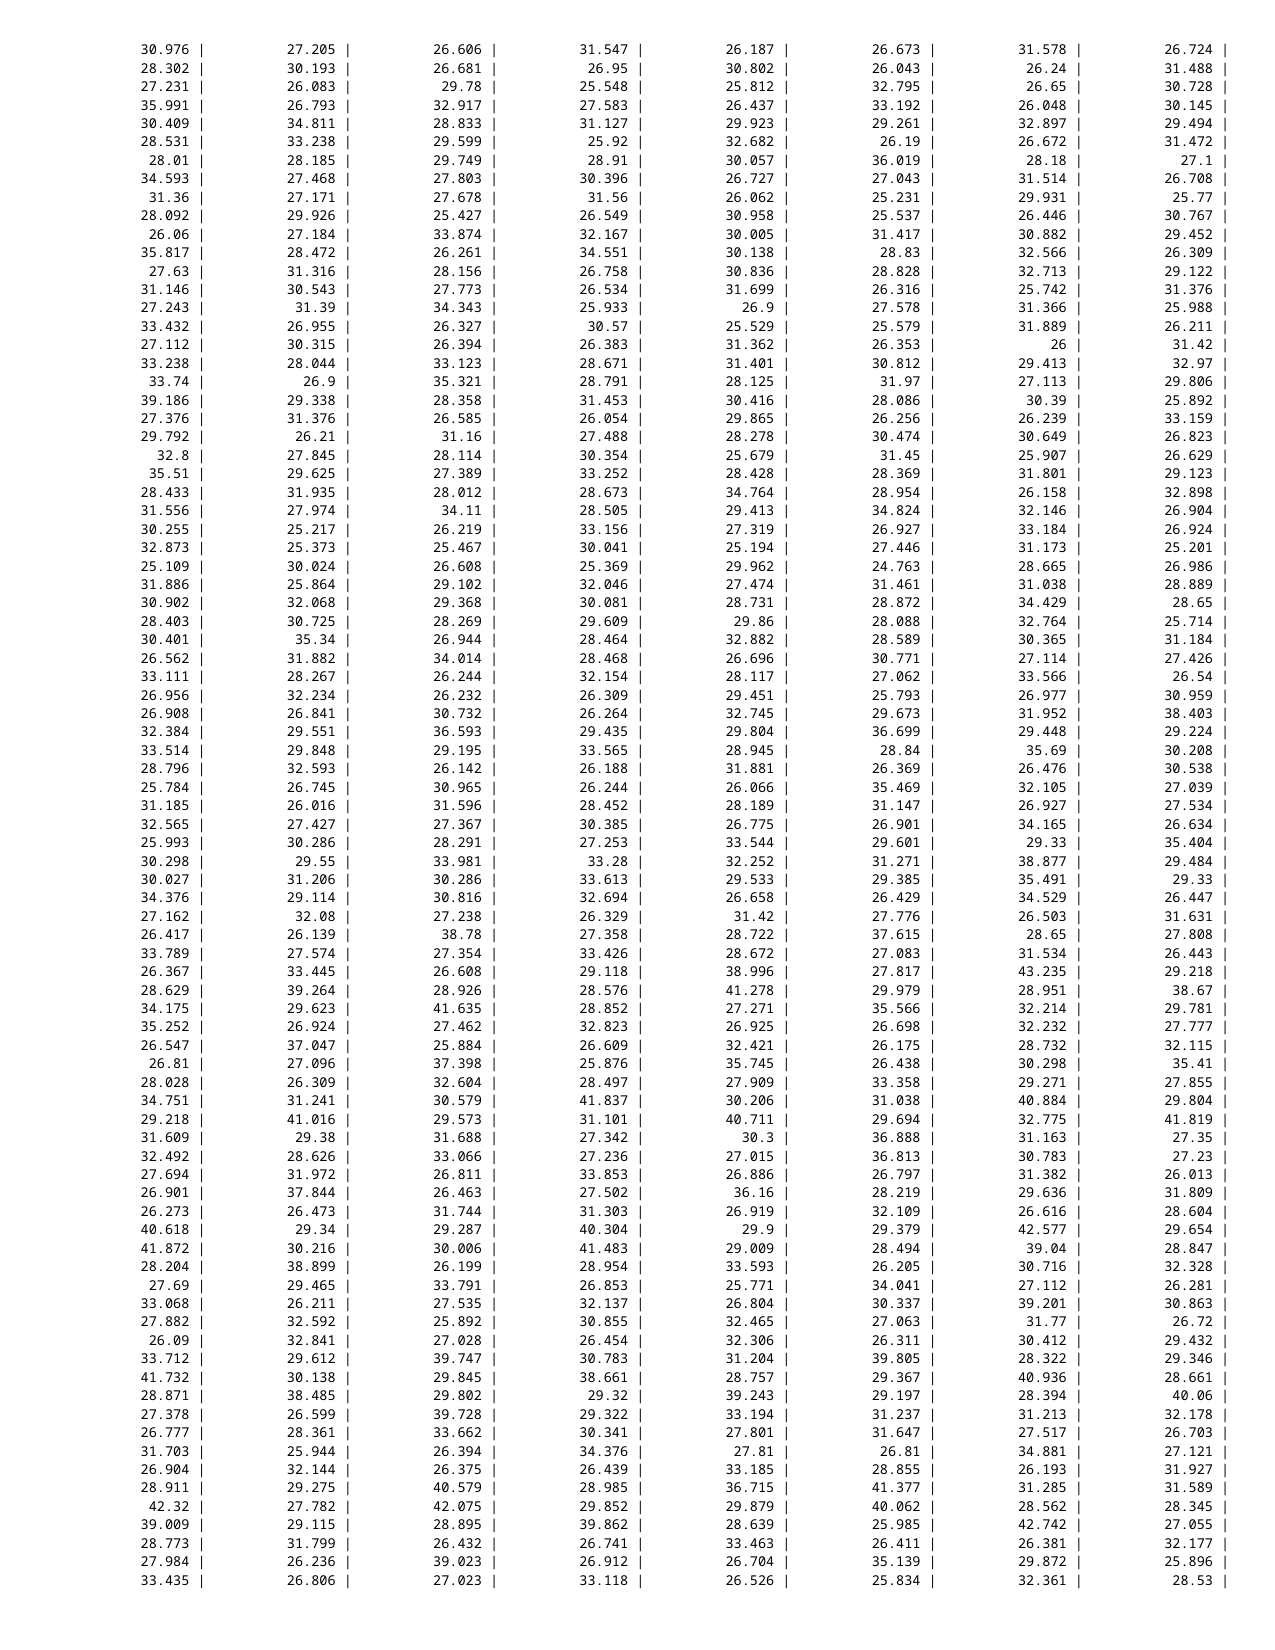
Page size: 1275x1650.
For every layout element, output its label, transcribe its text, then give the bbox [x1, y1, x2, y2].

text 27.162 | 32.08 | 27.238 | 26.329 | 31.42 | 27.776 | 26.503 | 31.631 | [59, 907, 1231, 925]
text 35.991 | 26.793 | 32.917 | 27.583 | 26.437 | 33.192 | 26.048 | 30.145 | [59, 96, 1231, 114]
text 25.784 | 26.745 | 30.965 | 26.244 | 26.066 | 35.469 | 32.105 | 27.039 | [59, 778, 1231, 796]
text 30.409 | 34.811 | 28.833 | 31.127 | 29.923 | 29.261 | 32.897 | 29.494 | [59, 114, 1231, 132]
text 27.63 | 31.316 | 28.156 | 26.758 | 30.836 | 28.828 | 32.713 | 29.122 | [59, 261, 1231, 280]
text 32.492 | 28.626 | 33.066 | 27.236 | 27.015 | 36.813 | 30.783 | 27.23 | [59, 1146, 1231, 1165]
text 28.531 | 33.238 | 29.599 | 25.92 | 32.682 | 26.19 | 26.672 | 31.472 | [59, 132, 1231, 151]
text 26.547 | 37.047 | 25.884 | 26.609 | 32.421 | 26.175 | 28.732 | 32.115 | [59, 1036, 1231, 1054]
text 31.886 | 25.864 | 29.102 | 32.046 | 27.474 | 31.461 | 31.038 | 28.889 | [59, 575, 1231, 593]
text 25.109 | 30.024 | 26.608 | 25.369 | 29.962 | 24.763 | 28.665 | 26.986 | [59, 556, 1231, 575]
text 26.06 | 27.184 | 33.874 | 32.167 | 30.005 | 31.417 | 30.882 | 29.452 | [59, 224, 1231, 243]
text 27.694 | 31.972 | 26.811 | 33.853 | 26.886 | 26.797 | 31.382 | 26.013 | [59, 1165, 1231, 1183]
text 27.69 | 29.465 | 33.791 | 26.853 | 25.771 | 34.041 | 27.112 | 26.281 | [59, 1276, 1231, 1294]
text 30.902 | 32.068 | 29.368 | 30.081 | 28.731 | 28.872 | 34.429 | 28.65 | [59, 593, 1231, 612]
text 28.911 | 29.275 | 40.579 | 28.985 | 36.715 | 41.377 | 31.285 | 31.589 | [59, 1478, 1231, 1497]
text 28.433 | 31.935 | 28.012 | 28.673 | 34.764 | 28.954 | 26.158 | 32.898 | [59, 483, 1231, 501]
text 28.092 | 29.926 | 25.427 | 26.549 | 30.958 | 25.537 | 26.446 | 30.767 | [59, 206, 1231, 224]
text 26.273 | 26.473 | 31.744 | 31.303 | 26.919 | 32.109 | 26.616 | 28.604 | [59, 1202, 1231, 1220]
text 27.882 | 32.592 | 25.892 | 30.855 | 32.465 | 27.063 | 31.77 | 26.72 | [59, 1312, 1231, 1331]
text 41.872 | 30.216 | 30.006 | 41.483 | 29.009 | 28.494 | 39.04 | 28.847 | [59, 1239, 1231, 1257]
text 27.378 | 26.599 | 39.728 | 29.322 | 33.194 | 31.237 | 31.213 | 32.178 | [59, 1404, 1231, 1423]
text 31.556 | 27.974 | 34.11 | 28.505 | 29.413 | 34.824 | 32.146 | 26.904 | [59, 501, 1231, 519]
text 39.186 | 29.338 | 28.358 | 31.453 | 30.416 | 28.086 | 30.39 | 25.892 | [59, 391, 1231, 409]
text 26.956 | 32.234 | 26.232 | 26.309 | 29.451 | 25.793 | 26.977 | 30.959 | [59, 686, 1231, 704]
text 31.609 | 29.38 | 31.688 | 27.342 | 30.3 | 36.888 | 31.163 | 27.35 | [59, 1128, 1231, 1146]
text 34.175 | 29.623 | 41.635 | 28.852 | 27.271 | 35.566 | 32.214 | 29.781 | [59, 999, 1231, 1017]
text 28.204 | 38.899 | 26.199 | 28.954 | 33.593 | 26.205 | 30.716 | 32.328 | [59, 1257, 1231, 1276]
text 29.218 | 41.016 | 29.573 | 31.101 | 40.711 | 29.694 | 32.775 | 41.819 | [59, 1109, 1231, 1128]
text 34.593 | 27.468 | 27.803 | 30.396 | 26.727 | 27.043 | 31.514 | 26.708 | [59, 169, 1231, 188]
text 31.36 | 27.171 | 27.678 | 31.56 | 26.062 | 25.231 | 29.931 | 25.77 | [59, 188, 1231, 206]
text 42.32 | 27.782 | 42.075 | 29.852 | 29.879 | 40.062 | 28.562 | 28.345 | [59, 1497, 1231, 1515]
text 28.773 | 31.799 | 26.432 | 26.741 | 33.463 | 26.411 | 26.381 | 32.177 | [59, 1534, 1231, 1552]
text 32.8 | 27.845 | 28.114 | 30.354 | 25.679 | 31.45 | 25.907 | 26.629 | [59, 446, 1231, 464]
text 26.904 | 32.144 | 26.375 | 26.439 | 33.185 | 28.855 | 26.193 | 31.927 | [59, 1460, 1231, 1478]
text 33.111 | 28.267 | 26.244 | 32.154 | 28.117 | 27.062 | 33.566 | 26.54 | [59, 667, 1231, 686]
text 26.09 | 32.841 | 27.028 | 26.454 | 32.306 | 26.311 | 30.412 | 29.432 | [59, 1331, 1231, 1349]
text 26.367 | 33.445 | 26.608 | 29.118 | 38.996 | 27.817 | 43.235 | 29.218 | [59, 962, 1231, 981]
text 30.401 | 35.34 | 26.944 | 28.464 | 32.882 | 28.589 | 30.365 | 31.184 | [59, 630, 1231, 649]
text 30.027 | 31.206 | 30.286 | 33.613 | 29.533 | 29.385 | 35.491 | 29.33 | [59, 870, 1231, 888]
text 27.112 | 30.315 | 26.394 | 26.383 | 31.362 | 26.353 | 26 | 31.42 | [59, 335, 1231, 354]
text 30.298 | 29.55 | 33.981 | 33.28 | 32.252 | 31.271 | 38.877 | 29.484 | [59, 851, 1231, 870]
text 27.243 | 31.39 | 34.343 | 25.933 | 26.9 | 27.578 | 31.366 | 25.988 | [59, 298, 1231, 317]
text 28.028 | 26.309 | 32.604 | 28.497 | 27.909 | 33.358 | 29.271 | 27.855 | [59, 1073, 1231, 1091]
text 34.751 | 31.241 | 30.579 | 41.837 | 30.206 | 31.038 | 40.884 | 29.804 | [59, 1091, 1231, 1109]
text 26.908 | 26.841 | 30.732 | 26.264 | 32.745 | 29.673 | 31.952 | 38.403 | [59, 704, 1231, 722]
text 25.993 | 30.286 | 28.291 | 27.253 | 33.544 | 29.601 | 29.33 | 35.404 | [59, 833, 1231, 851]
text 28.302 | 30.193 | 26.681 | 26.95 | 30.802 | 26.043 | 26.24 | 31.488 | [59, 59, 1231, 77]
text 31.185 | 26.016 | 31.596 | 28.452 | 28.189 | 31.147 | 26.927 | 27.534 | [59, 796, 1231, 814]
text 28.871 | 38.485 | 29.802 | 29.32 | 39.243 | 29.197 | 28.394 | 40.06 | [59, 1386, 1231, 1404]
text 26.901 | 37.844 | 26.463 | 27.502 | 36.16 | 28.219 | 29.636 | 31.809 | [59, 1183, 1231, 1202]
text 33.712 | 29.612 | 39.747 | 30.783 | 31.204 | 39.805 | 28.322 | 29.346 | [59, 1349, 1231, 1368]
text 31.703 | 25.944 | 26.394 | 34.376 | 27.81 | 26.81 | 34.881 | 27.121 | [59, 1441, 1231, 1460]
text 33.514 | 29.848 | 29.195 | 33.565 | 28.945 | 28.84 | 35.69 | 30.208 | [59, 741, 1231, 759]
text 28.796 | 32.593 | 26.142 | 26.188 | 31.881 | 26.369 | 26.476 | 30.538 | [59, 759, 1231, 778]
text 33.068 | 26.211 | 27.535 | 32.137 | 26.804 | 30.337 | 39.201 | 30.863 | [59, 1294, 1231, 1312]
text 26.777 | 28.361 | 33.662 | 30.341 | 27.801 | 31.647 | 27.517 | 26.703 | [59, 1423, 1231, 1441]
text 41.732 | 30.138 | 29.845 | 38.661 | 28.757 | 29.367 | 40.936 | 28.661 | [59, 1368, 1231, 1386]
text 26.81 | 27.096 | 37.398 | 25.876 | 35.745 | 26.438 | 30.298 | 35.41 | [59, 1054, 1231, 1073]
text 32.565 | 27.427 | 27.367 | 30.385 | 26.775 | 26.901 | 34.165 | 26.634 | [59, 814, 1231, 833]
text 32.873 | 25.373 | 25.467 | 30.041 | 25.194 | 27.446 | 31.173 | 25.201 | [59, 538, 1231, 556]
text 29.792 | 26.21 | 31.16 | 27.488 | 28.278 | 30.474 | 30.649 | 26.823 | [59, 427, 1231, 446]
text 28.01 | 28.185 | 29.749 | 28.91 | 30.057 | 36.019 | 28.18 | 27.1 | [59, 151, 1231, 169]
text 27.231 | 26.083 | 29.78 | 25.548 | 25.812 | 32.795 | 26.65 | 30.728 | [59, 77, 1231, 96]
text 28.403 | 30.725 | 28.269 | 29.609 | 29.86 | 28.088 | 32.764 | 25.714 | [59, 612, 1231, 630]
text 35.51 | 29.625 | 27.389 | 33.252 | 28.428 | 28.369 | 31.801 | 29.123 | [59, 464, 1231, 483]
text 33.789 | 27.574 | 27.354 | 33.426 | 28.672 | 27.083 | 31.534 | 26.443 | [59, 944, 1231, 962]
text 34.376 | 29.114 | 30.816 | 32.694 | 26.658 | 26.429 | 34.529 | 26.447 | [59, 888, 1231, 907]
text 33.238 | 28.044 | 33.123 | 28.671 | 31.401 | 30.812 | 29.413 | 32.97 | [59, 354, 1231, 372]
text 30.255 | 25.217 | 26.219 | 33.156 | 27.319 | 26.927 | 33.184 | 26.924 | [59, 519, 1231, 538]
text 40.618 | 29.34 | 29.287 | 40.304 | 29.9 | 29.379 | 42.577 | 29.654 | [59, 1220, 1231, 1239]
text 26.562 | 31.882 | 34.014 | 28.468 | 26.696 | 30.771 | 27.114 | 27.426 | [59, 649, 1231, 667]
text 32.384 | 29.551 | 36.593 | 29.435 | 29.804 | 36.699 | 29.448 | 29.224 | [59, 722, 1231, 741]
text 33.435 | 26.806 | 27.023 | 33.118 | 26.526 | 25.834 | 32.361 | 28.53 | [59, 1571, 1231, 1589]
text 27.376 | 31.376 | 26.585 | 26.054 | 29.865 | 26.256 | 26.239 | 33.159 | [59, 409, 1231, 427]
text 26.417 | 26.139 | 38.78 | 27.358 | 28.722 | 37.615 | 28.65 | 27.808 | [59, 925, 1231, 944]
text 28.629 | 39.264 | 28.926 | 28.576 | 41.278 | 29.979 | 28.951 | 38.67 | [59, 981, 1231, 999]
text 35.252 | 26.924 | 27.462 | 32.823 | 26.925 | 26.698 | 32.232 | 27.777 | [59, 1017, 1231, 1036]
text 31.146 | 30.543 | 27.773 | 26.534 | 31.699 | 26.316 | 25.742 | 31.376 | [59, 280, 1231, 298]
text 30.976 | 27.205 | 26.606 | 31.547 | 26.187 | 26.673 | 31.578 | 26.724 | [59, 40, 1231, 59]
text 39.009 | 29.115 | 28.895 | 39.862 | 28.639 | 25.985 | 42.742 | 27.055 | [59, 1515, 1231, 1534]
text 33.74 | 26.9 | 35.321 | 28.791 | 28.125 | 31.97 | 27.113 | 29.806 | [59, 372, 1231, 391]
text 33.432 | 26.955 | 26.327 | 30.57 | 25.529 | 25.579 | 31.889 | 26.211 | [59, 317, 1231, 335]
text 35.817 | 28.472 | 26.261 | 34.551 | 30.138 | 28.83 | 32.566 | 26.309 | [59, 243, 1231, 261]
text 27.984 | 26.236 | 39.023 | 26.912 | 26.704 | 35.139 | 29.872 | 25.896 | [59, 1552, 1231, 1571]
